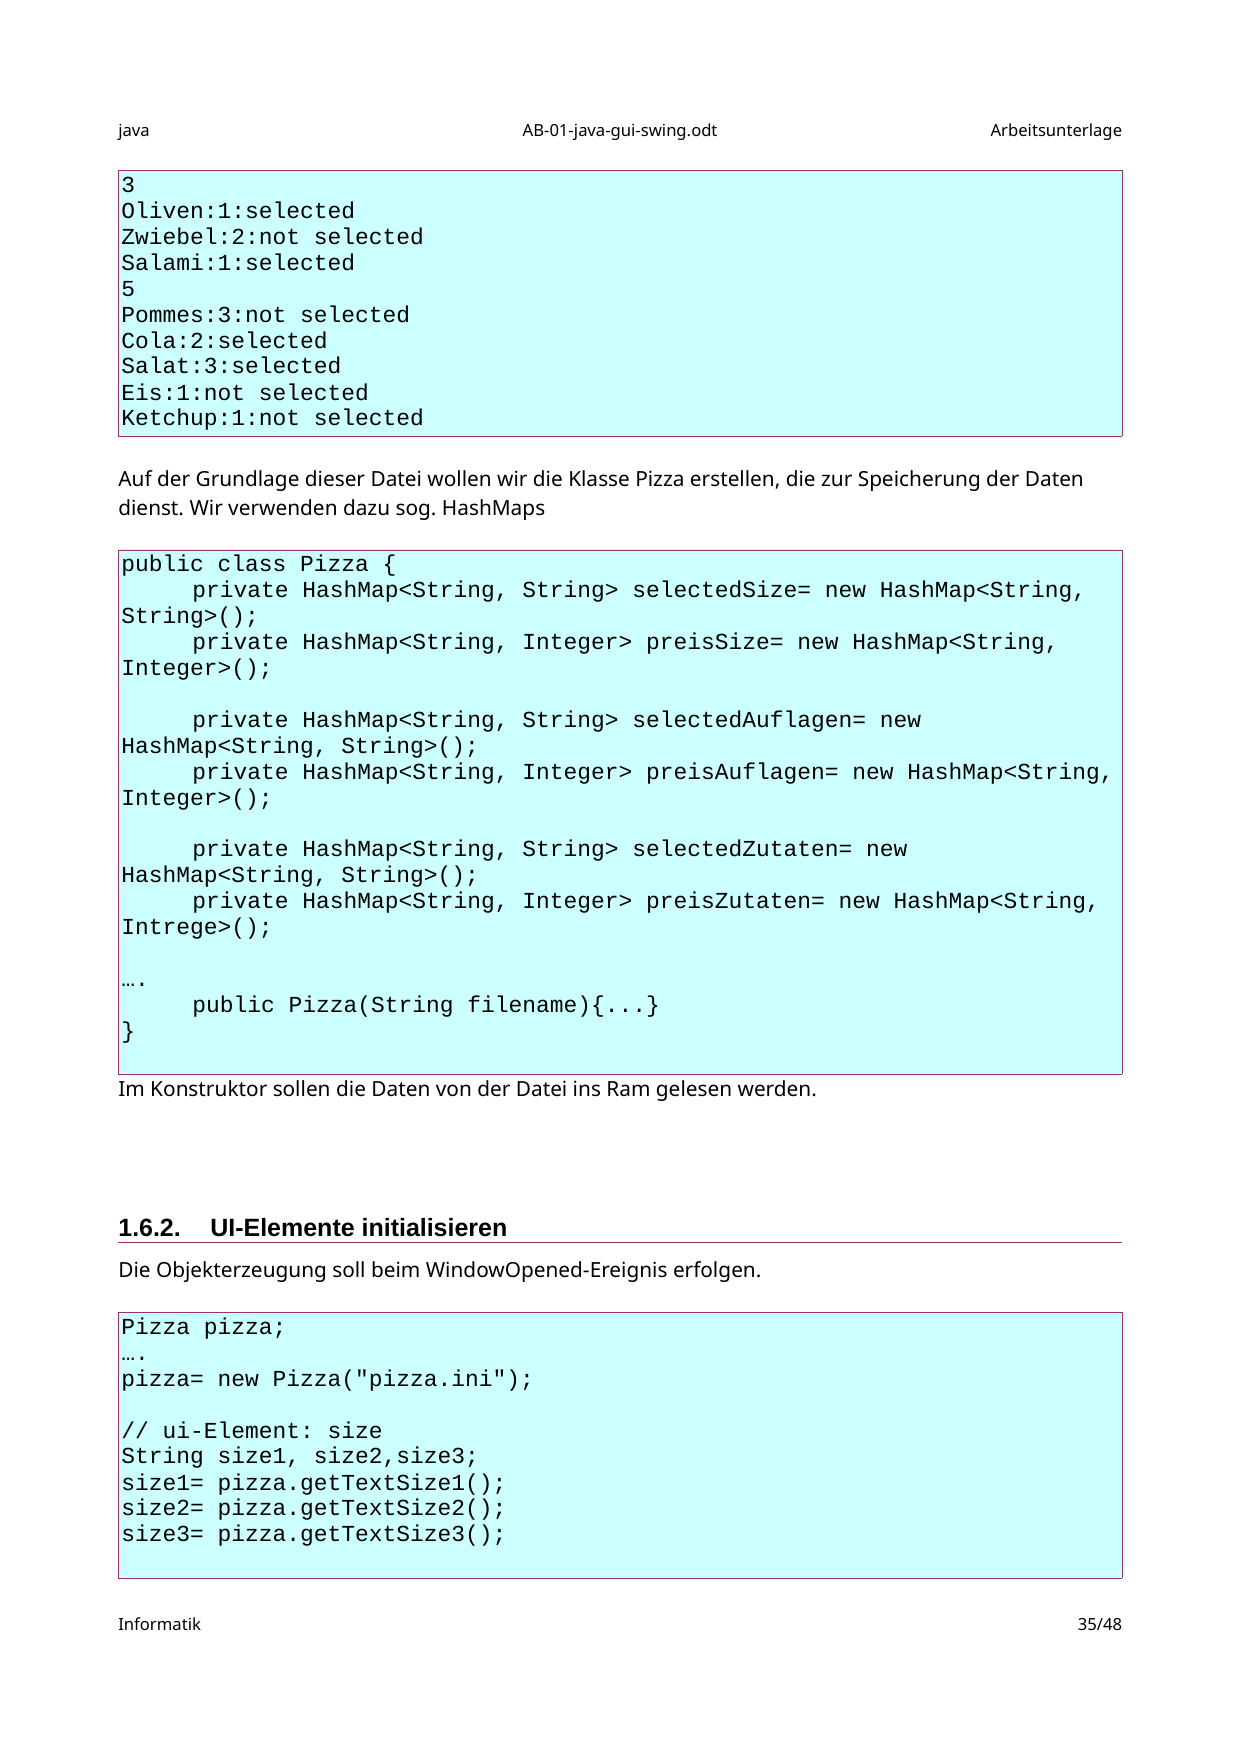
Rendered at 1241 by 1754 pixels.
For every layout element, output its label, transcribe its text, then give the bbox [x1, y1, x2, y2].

text Zwiebel:2:not selected [119, 222, 1122, 248]
subtitle UI-Elemente initialisieren [118, 1213, 1122, 1242]
text public class Pizza { [119, 551, 1122, 575]
text Die Objekterzeugung soll beim WindowOpened-Ereignis erfolgen. [118, 1255, 1122, 1284]
text public Pizza(String filename){...} [119, 990, 1122, 1016]
text size2= pizza.getTextSize2(); [119, 1494, 1122, 1520]
text …. [119, 964, 1122, 990]
text Oliven:1:selected [119, 196, 1122, 222]
text private HashMap<String, Integer> preisSize= new HashMap<String, Integer>(); [119, 627, 1122, 679]
text private HashMap<String, String> selectedAuflagen= new HashMap<String, String>(); [119, 705, 1122, 757]
text size3= pizza.getTextSize3(); [119, 1520, 1122, 1546]
text Cola:2:selected [119, 326, 1122, 352]
text private HashMap<String, Integer> preisAuflagen= new HashMap<String, Integer>(); [119, 757, 1122, 809]
text size1= pizza.getTextSize1(); [119, 1468, 1122, 1494]
text private HashMap<String, Integer> preisZutaten= new HashMap<String, Intrege>(); [119, 887, 1122, 938]
text Pommes:3:not selected [119, 300, 1122, 326]
text Auf der Grundlage dieser Datei wollen wir die Klasse Pizza erstellen, die zur Speicherung der Daten dienst. Wir verwenden dazu sog. HashMaps [118, 464, 1122, 521]
text Ketchup:1:not selected [119, 404, 1122, 436]
text pizza= new Pizza("pizza.ini"); [119, 1364, 1122, 1390]
text Salami:1:selected [119, 248, 1122, 274]
text private HashMap<String, String> selectedSize= new HashMap<String, String>(); [119, 575, 1122, 627]
text 5 [119, 274, 1122, 300]
text …. [119, 1338, 1122, 1364]
text Im Konstruktor sollen die Daten von der Datei ins Ram gelesen werden. [118, 1075, 1122, 1103]
text Pizza pizza; [119, 1313, 1122, 1338]
text String size1, size2,size3; [119, 1442, 1122, 1468]
text Eis:1:not selected [119, 378, 1122, 404]
text private HashMap<String, String> selectedZutaten= new HashMap<String, String>(); [119, 835, 1122, 887]
text // ui-Element: size [119, 1416, 1122, 1442]
text 3 [119, 171, 1122, 196]
text } [119, 1016, 1122, 1042]
text Salat:3:selected [119, 352, 1122, 378]
